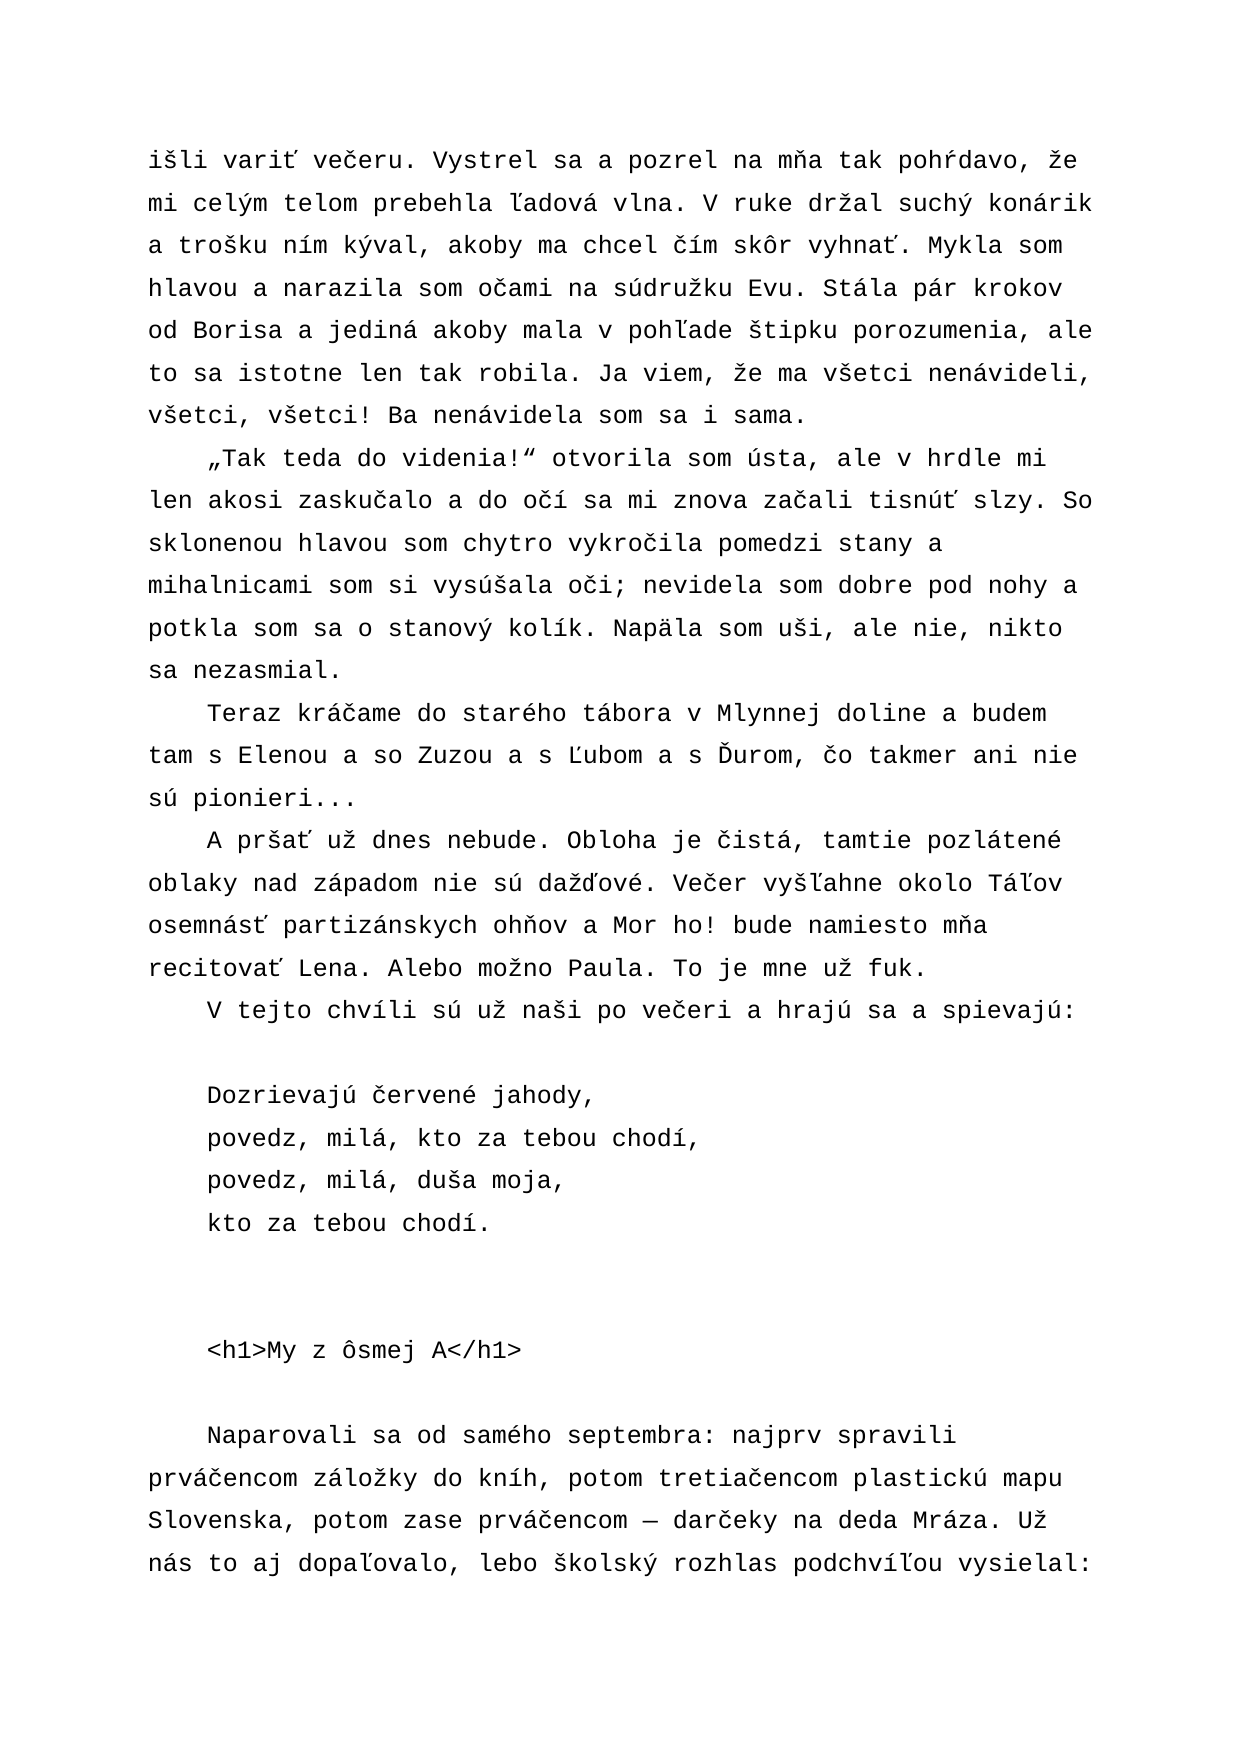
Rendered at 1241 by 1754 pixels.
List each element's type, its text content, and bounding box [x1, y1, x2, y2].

text povedz, milá, duša moja, [148, 1168, 1093, 1196]
text Teraz kráčame do starého tábora v Mlynnej doline a budem tam s Elenou a so Zuzou a s Ľubom a s Ďurom, čo takmer ani nie sú pionieri... [148, 700, 1093, 813]
text išli variť večeru. Vystrel sa a pozrel na mňa tak pohŕdavo, že mi celým telom prebehla ľadová vlna. V ruke držal suchý konárik a trošku ním kýval, akoby ma chcel čím skôr vyhnať. Mykla som hlavou a narazila som očami na súdružku Evu. Stála pár krokov od Borisa a jediná akoby mala v pohľade štipku porozumenia, ale to sa istotne len tak robila. Ja viem, že ma všetci nenávideli, všetci, všetci! Ba nenávidela som sa i sama. [148, 148, 1093, 431]
text kto za tebou chodí. [148, 1210, 1093, 1238]
text A pršať už dnes nebude. Obloha je čistá, tamtie pozlátené oblaky nad západom nie sú dažďové. Večer vyšľahne okolo Táľov osemnásť partizánskych ohňov a Mor ho! bude namiesto mňa recitovať Lena. Alebo možno Paula. To je mne už fuk. [148, 828, 1093, 983]
text povedz, milá, kto za tebou chodí, [148, 1125, 1093, 1153]
text Dozrievajú červené jahody, [148, 1083, 1093, 1111]
text <h1>My z ôsmej A</h1> [148, 1338, 1093, 1366]
text „Tak teda do videnia!“ otvorila som ústa, ale v hrdle mi len akosi zaskučalo a do očí sa mi znova začali tisnúť slzy. So sklonenou hlavou som chytro vykročila pomedzi stany a mihalnicami som si vysúšala oči; nevidela som dobre pod nohy a potkla som sa o stanový kolík. Napäla som uši, ale nie, nikto sa nezasmial. [148, 445, 1093, 686]
text Naparovali sa od samého septembra: najprv spravili prváčencom záložky do kníh, potom tretiačencom plastickú mapu Slovenska, potom zase prváčencom — darčeky na deda Mráza. Už nás to aj dopaľovalo, lebo školský rozhlas podchvíľou vysielal: [148, 1423, 1093, 1578]
text V tejto chvíli sú už naši po večeri a hrajú sa a spievajú: [148, 998, 1093, 1026]
